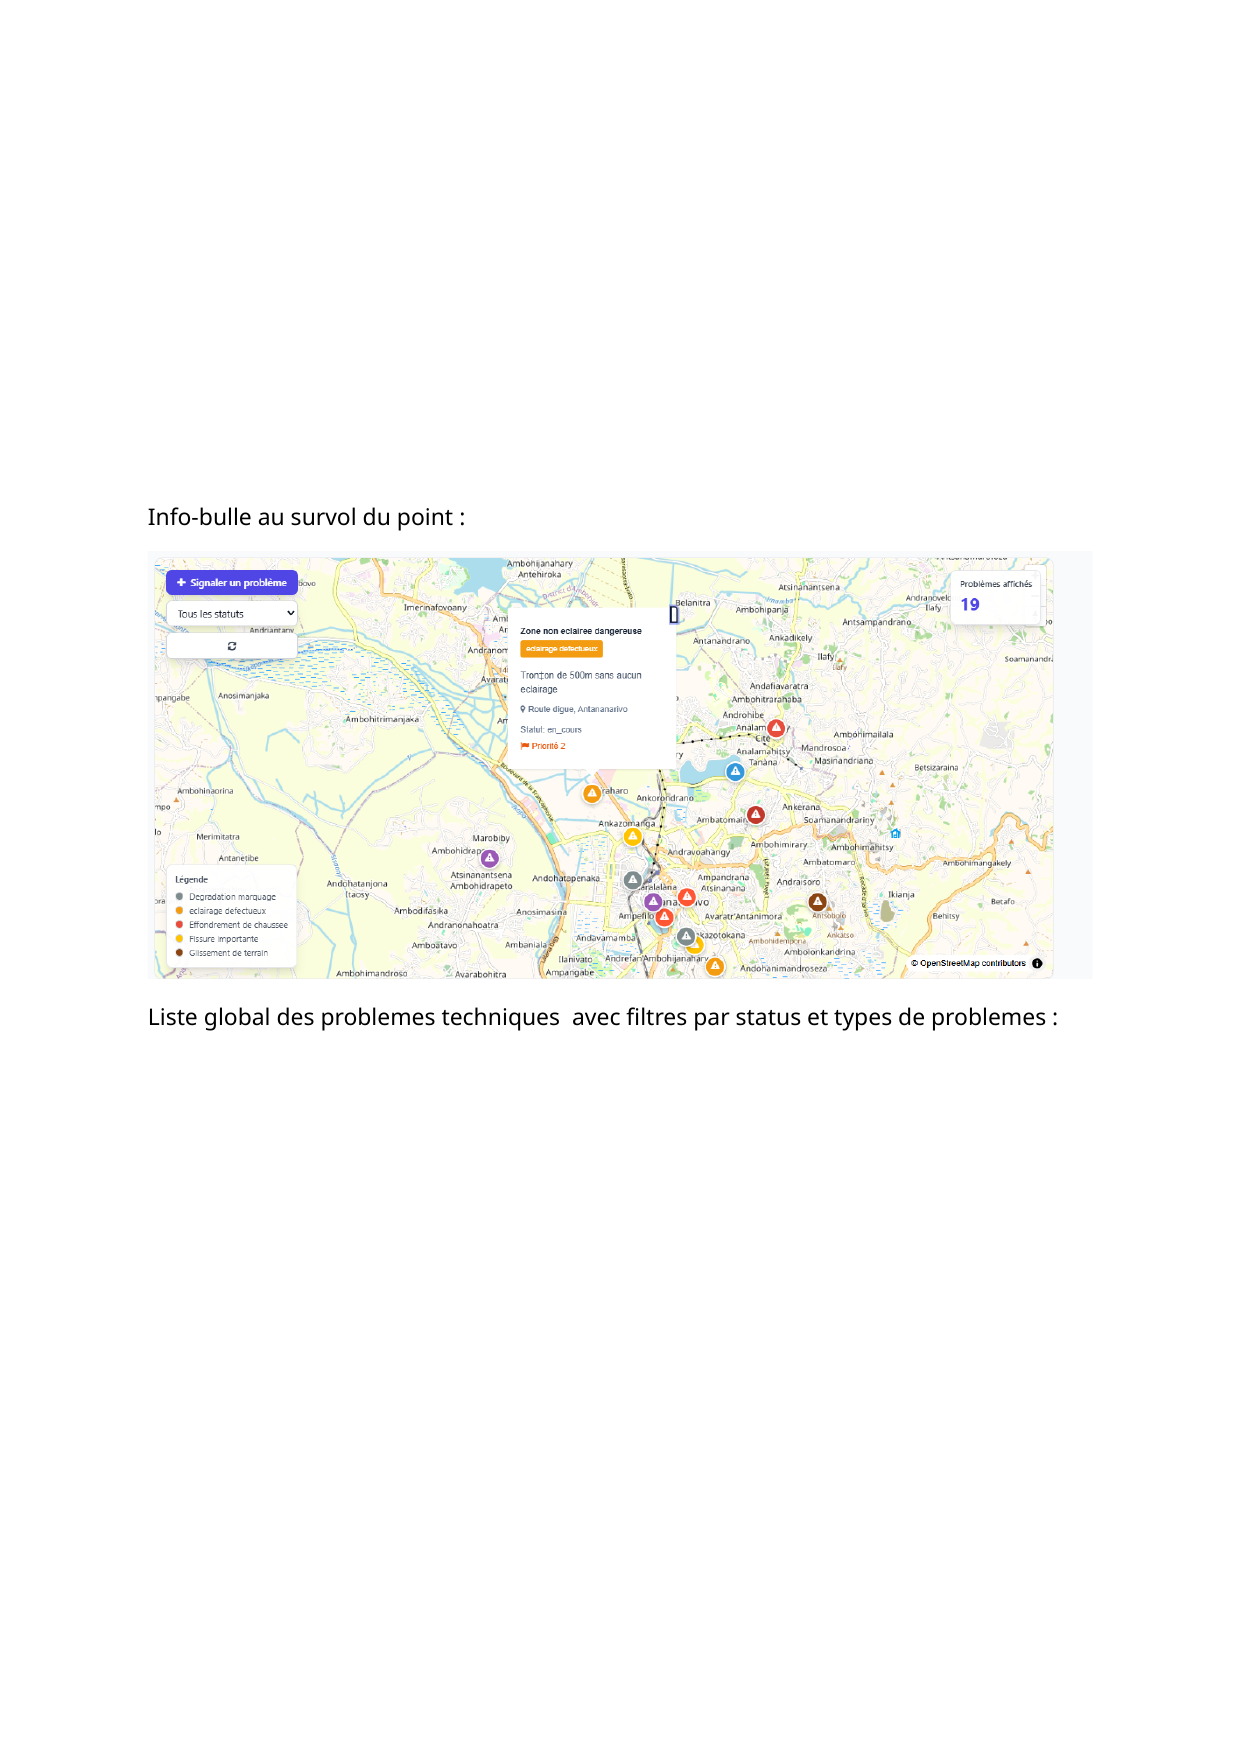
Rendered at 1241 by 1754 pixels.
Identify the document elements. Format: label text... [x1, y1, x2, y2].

text Liste global des problemes techniques avec filtres par status et types de problemes : [148, 979, 1093, 1032]
text Info-bulle au survol du point : [148, 501, 1093, 532]
picture [147, 551, 1093, 979]
